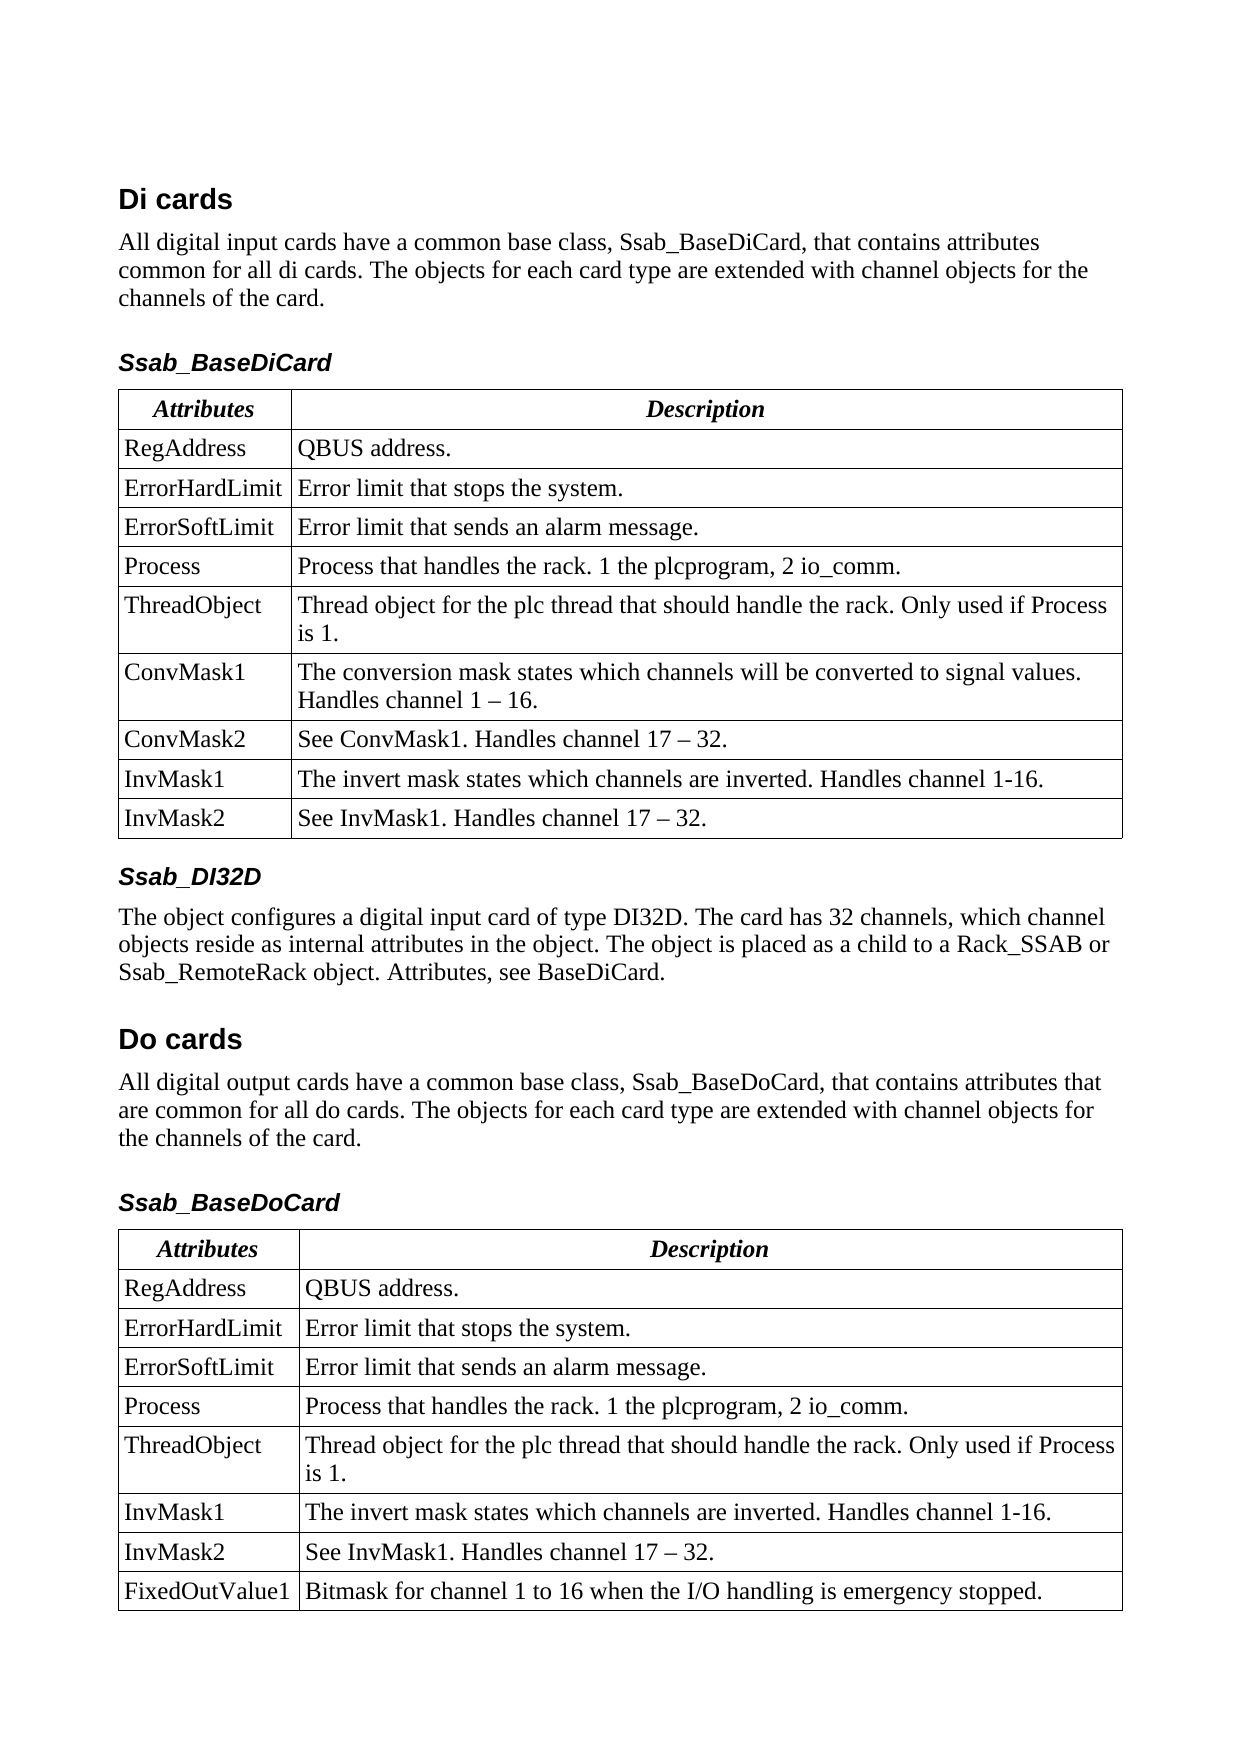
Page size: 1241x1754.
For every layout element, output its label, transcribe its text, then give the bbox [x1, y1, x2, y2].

table_cell Process that handles the rack. 1 the plcprogram, 2 io_comm. [292, 547, 1122, 586]
table_cell QBUS address. [292, 430, 1122, 468]
table_cell Process that handles the rack. 1 the plcprogram, 2 io_comm. [300, 1387, 1122, 1426]
table_cell FixedOutValue1 [119, 1572, 299, 1610]
subtitle Ssab_BaseDiCard [118, 349, 1122, 377]
table_cell The conversion mask states which channels will be converted to signal values. Handles channel 1 – 16. [292, 654, 1122, 719]
table_cell ThreadObject [119, 1427, 299, 1493]
table_cell Error limit that stops the system. [292, 469, 1122, 507]
table_cell Bitmask for channel 1 to 16 when the I/O handling is emergency stopped. [300, 1572, 1122, 1610]
table_cell Error limit that sends an alarm message. [300, 1348, 1122, 1386]
table_cell ErrorHardLimit [119, 1309, 299, 1347]
table_cell InvMask1 [119, 1494, 299, 1532]
table_header Description [300, 1230, 1122, 1268]
table_cell Error limit that stops the system. [300, 1309, 1122, 1347]
table_cell Process [119, 547, 291, 586]
table_cell RegAddress [119, 430, 291, 468]
table_cell Error limit that sends an alarm message. [292, 508, 1122, 546]
table_header Attributes [119, 390, 291, 428]
subtitle Ssab_BaseDoCard [118, 1189, 1122, 1217]
table_cell ThreadObject [119, 587, 291, 653]
table_cell Process [119, 1387, 299, 1426]
table_cell InvMask2 [119, 799, 291, 837]
table_cell The invert mask states which channels are inverted. Handles channel 1-16. [300, 1494, 1122, 1532]
table_cell RegAddress [119, 1270, 299, 1308]
table_cell QBUS address. [300, 1270, 1122, 1308]
table_cell ErrorHardLimit [119, 469, 291, 507]
table_cell ErrorSoftLimit [119, 1348, 299, 1386]
table_cell See InvMask1. Handles channel 17 – 32. [292, 799, 1122, 837]
table_cell ConvMask2 [119, 721, 291, 759]
subtitle Ssab_DI32D [118, 862, 1122, 890]
table_cell ErrorSoftLimit [119, 508, 291, 546]
text The object configures a digital input card of type DI32D. The card has 32 channels, which channel objects reside as internal attributes in the object. The object is placed as a child to a Rack_SSAB or Ssab_RemoteRack object. Attributes, see BaseDiCard. [118, 903, 1122, 986]
text All digital output cards have a common base class, Ssab_BaseDoCard, that contains attributes that are common for all do cards. The objects for each card type are extended with channel objects for the channels of the card. [118, 1068, 1122, 1152]
text All digital input cards have a common base class, Ssab_BaseDiCard, that contains attributes common for all di cards. The objects for each card type are extended with channel objects for the channels of the card. [118, 228, 1122, 312]
table_header Attributes [119, 1230, 299, 1268]
table_cell See ConvMask1. Handles channel 17 – 32. [292, 721, 1122, 759]
subtitle Do cards [118, 1023, 1122, 1056]
table_cell The invert mask states which channels are inverted. Handles channel 1-16. [292, 760, 1122, 798]
table_cell InvMask2 [119, 1533, 299, 1571]
table_cell See InvMask1. Handles channel 17 – 32. [300, 1533, 1122, 1571]
table_cell ConvMask1 [119, 654, 291, 719]
subtitle Di cards [118, 183, 1122, 216]
table_header Description [292, 390, 1122, 428]
table_cell Thread object for the plc thread that should handle the rack. Only used if Process is 1. [292, 587, 1122, 653]
table_cell InvMask1 [119, 760, 291, 798]
table_cell Thread object for the plc thread that should handle the rack. Only used if Process is 1. [300, 1427, 1122, 1493]
